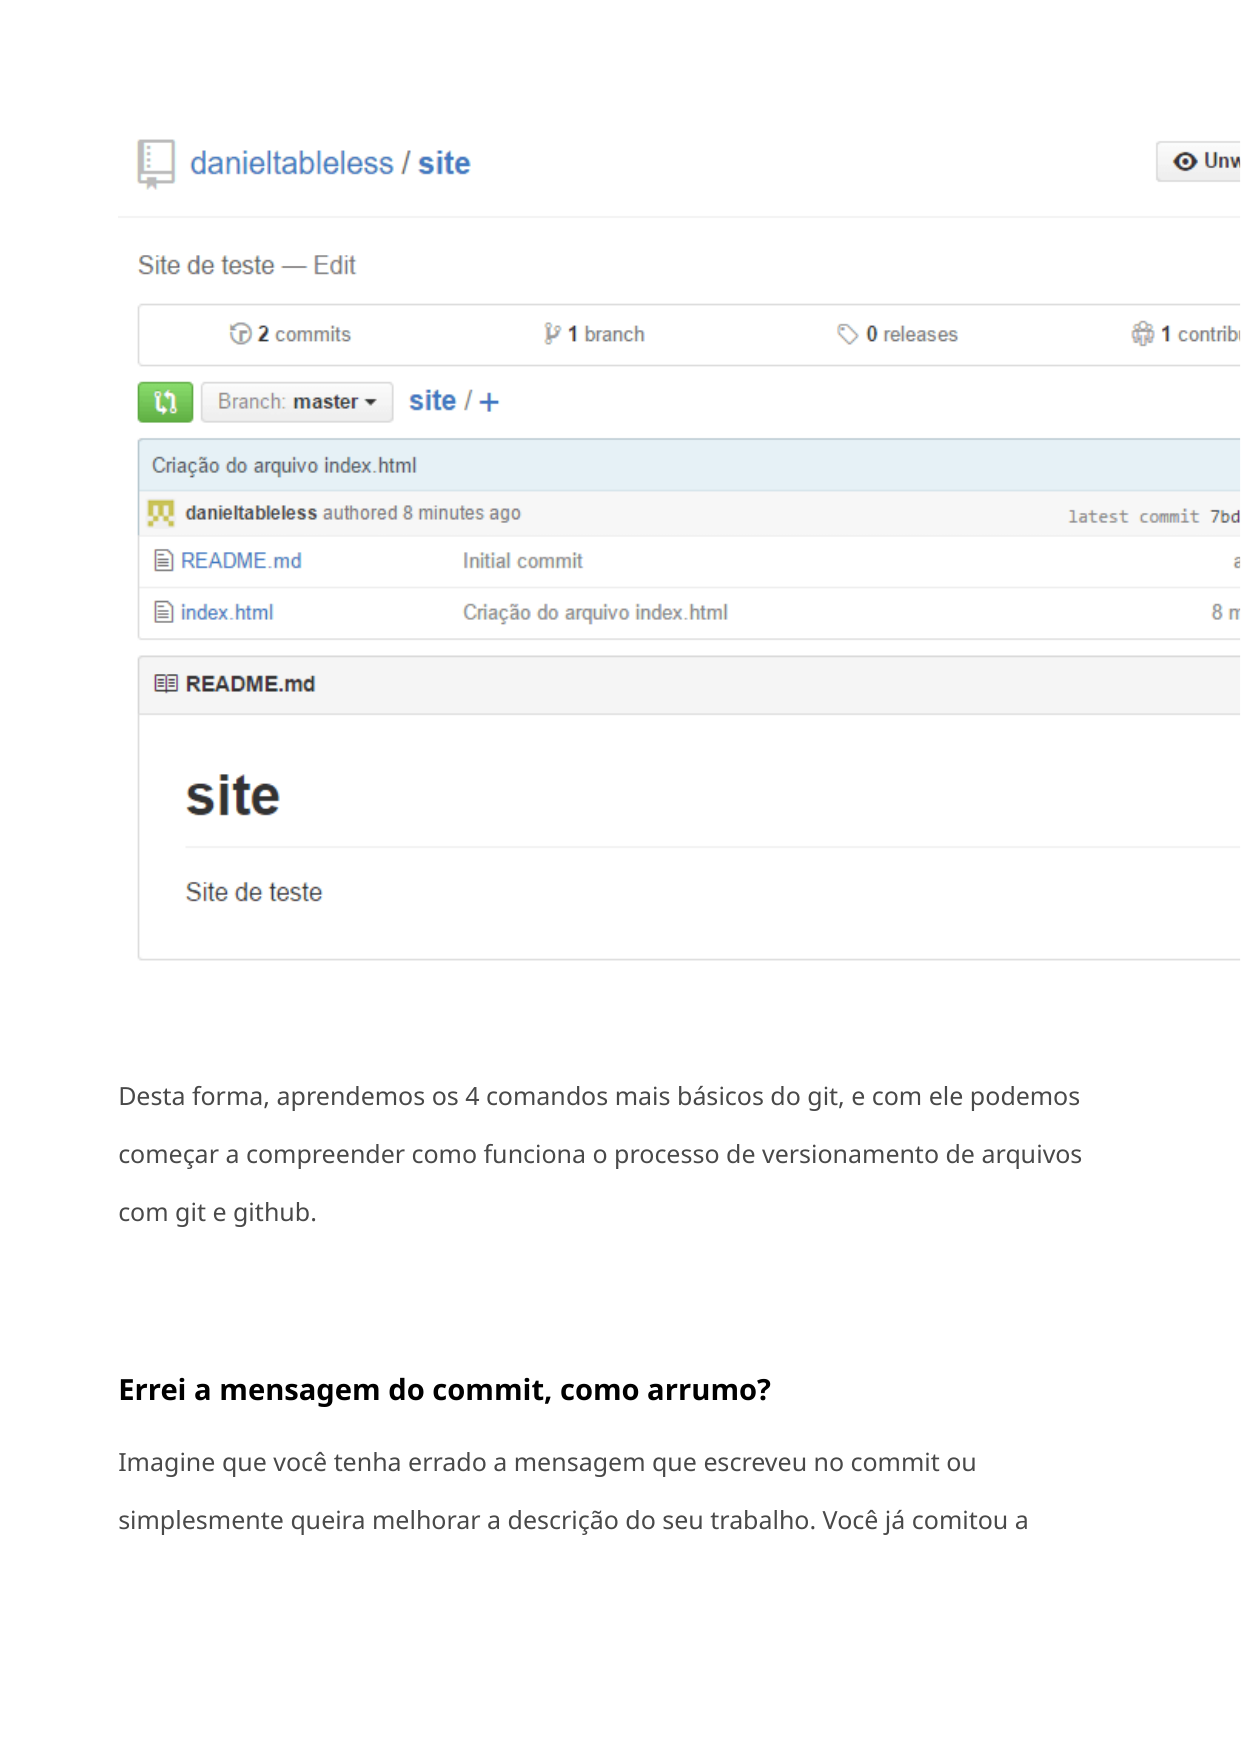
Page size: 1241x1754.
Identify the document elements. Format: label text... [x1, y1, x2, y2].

subtitle Errei a mensagem do commit, como arrumo? [118, 1369, 1122, 1409]
text Imagine que você tenha errado a mensagem que escreveu no commit ou simplesmente queira melhorar a descrição do seu trabalho. Você já comitou a [118, 1444, 1122, 1536]
text Desta forma, aprendemos os 4 comandos mais básicos do git, e com ele podemos começar a compreender como funciona o processo de versionamento de arquivos com git e github. [118, 1079, 1122, 1228]
picture [118, 118, 1241, 981]
